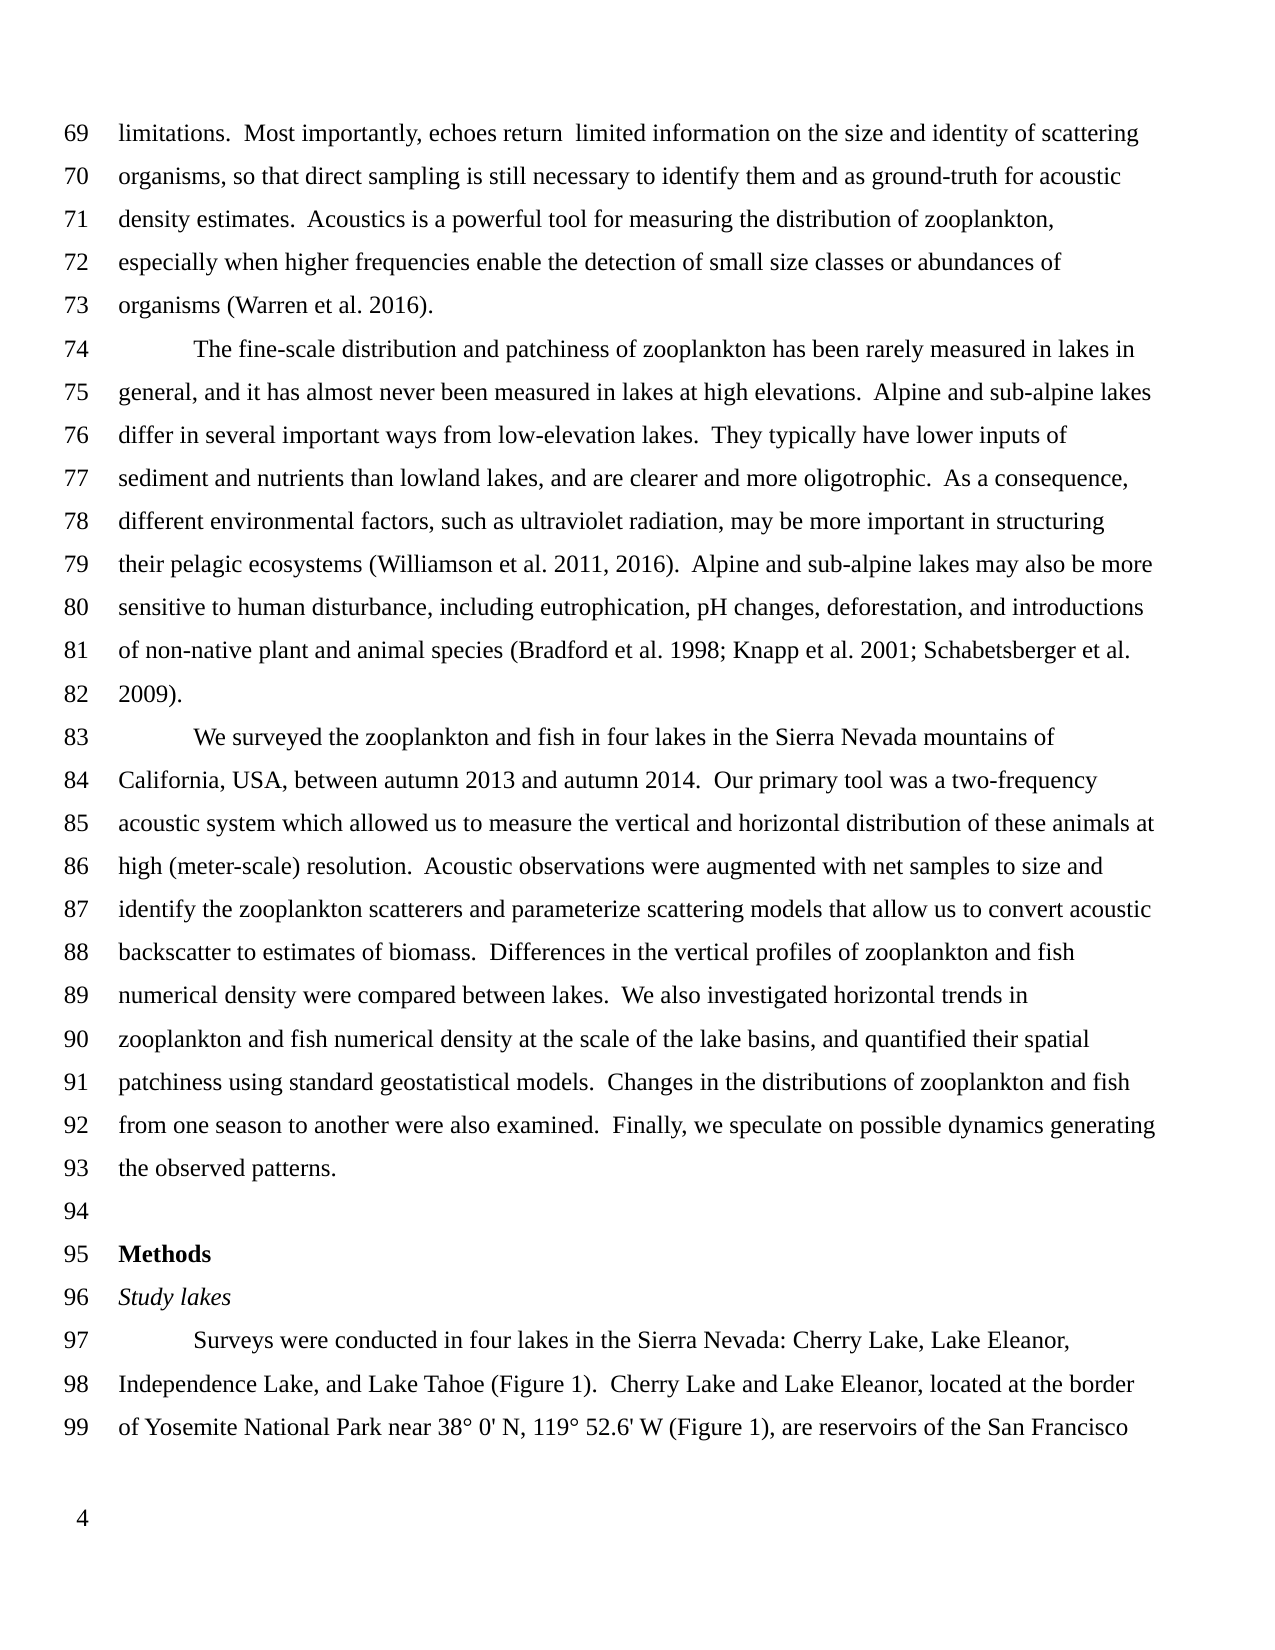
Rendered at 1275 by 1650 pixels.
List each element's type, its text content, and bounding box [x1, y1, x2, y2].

text Surveys were conducted in four lakes in the Sierra Nevada: Cherry Lake, Lake Eleanor, Independence Lake, and Lake Tahoe (Figure 1). Cherry Lake and Lake Eleanor, located at the border of Yosemite National Park near 38° 0' N, 119° 52.6' W (Figure 1), are reservoirs of the San Francisco [118, 1326, 1157, 1441]
text The fine-scale distribution and patchiness of zooplankton has been rarely measured in lakes in general, and it has almost never been measured in lakes at high elevations. Alpine and sub-alpine lakes differ in several important ways from low-elevation lakes. They typically have lower inputs of sediment and nutrients than lowland lakes, and are clearer and more oligotrophic. As a consequence, different environmental factors, such as ultraviolet radiation, may be more important in structuring their pelagic ecosystems (Williamson et al. 2011, 2016)⁠. Alpine and sub-alpine lakes may also be more sensitive to human disturbance, including eutrophication, pH changes, deforestation, and introductions of non-native plant and animal species (Bradford et al. 1998; Knapp et al. 2001; Schabetsberger et al. 2009)⁠. [118, 334, 1157, 707]
text Methods [118, 1239, 1157, 1268]
text limitations. Most importantly, echoes return limited information on the size and identity of scattering organisms, so that direct sampling is still necessary to identify them and as ground-truth for acoustic density estimates. Acoustics is a powerful tool for measuring the distribution of zooplankton, especially when higher frequencies enable the detection of small size classes or abundances of organisms (Warren et al. 2016)⁠. [118, 118, 1157, 319]
text We surveyed the zooplankton and fish in four lakes in the Sierra Nevada mountains of California, USA, between autumn 2013 and autumn 2014. Our primary tool was a two-frequency acoustic system which allowed us to measure the vertical and horizontal distribution of these animals at high (meter-scale) resolution. Acoustic observations were augmented with net samples to size and identify the zooplankton scatterers and parameterize scattering models that allow us to convert acoustic backscatter to estimates of biomass. Differences in the vertical profiles of zooplankton and fish numerical density were compared between lakes. We also investigated horizontal trends in zooplankton and fish numerical density at the scale of the lake basins, and quantified their spatial patchiness using standard geostatistical models. Changes in the distributions of zooplankton and fish from one season to another were also examined. Finally, we speculate on possible dynamics generating the observed patterns. [118, 722, 1157, 1182]
text Study lakes [118, 1282, 1157, 1311]
